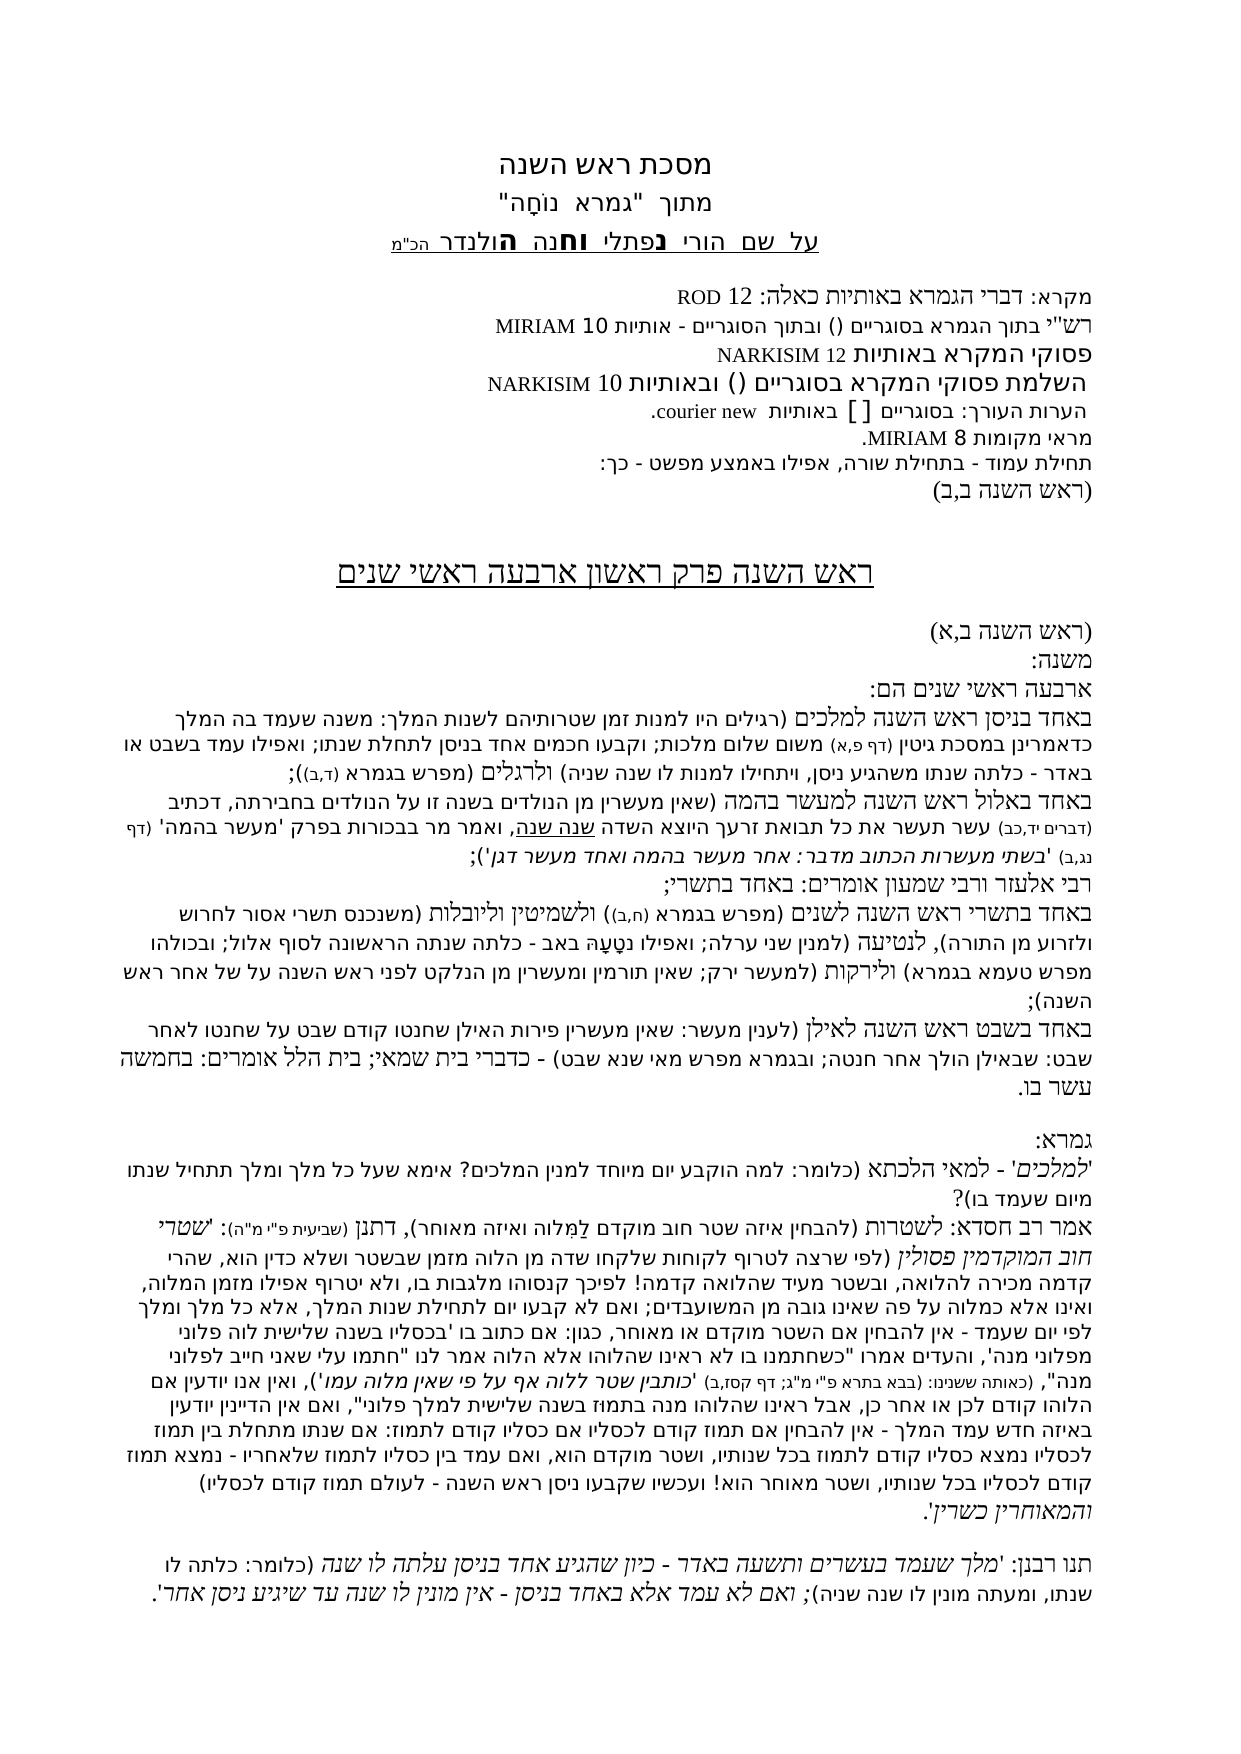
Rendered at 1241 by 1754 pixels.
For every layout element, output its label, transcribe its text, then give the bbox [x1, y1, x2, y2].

text (ראש השנה ב,ב) [118, 475, 1092, 504]
text מראי מקומות 8 MIRIAM. [118, 426, 1092, 451]
text 'למלכים' - למאי הלכתא (כלומר: למה הוקבע יום מיוחד למנין המלכים? אימא שעל כל מלך ומלך תתחיל שנתו מיום שעמד בו)? [118, 1154, 1092, 1212]
text באחד בניסן ראש השנה למלכים (רגילים היו למנות זמן שטרותיהם לשנות המלך: משנה שעמד בה המלך כדאמרינן במסכת גיטין (דף פ,א) משום שלום מלכות; וקבעו חכמים אחד בניסן לתחלת שנתו; ואפילו עמד בשבט או באדר - כלתה שנתו משהגיע ניסן, ויתחילו למנות לו שנה שניה) ולרגלים (מפרש בגמרא (ד,ב)); [118, 703, 1092, 786]
text ראש השנה פרק ראשון ארבעה ראשי שנים [118, 552, 1092, 591]
subtitle מסכת ראש השנה [118, 148, 1092, 182]
text (ראש השנה ב,א) [118, 616, 1092, 645]
text רבי אלעזר ורבי שמעון אומרים: באחד בתשרי; [118, 868, 1092, 898]
text משנה: [118, 645, 1092, 674]
text באחד בשבט ראש השנה לאילן (לענין מעשר: שאין מעשרין פירות האילן שחנטו קודם שבט על שחנטו לאחר שבט: שבאילן הולך אחר חנטה; ובגמרא מפרש מאי שנא שבט) - כדברי בית שמאי; בית הלל אומרים: בחמשה עשר בו. [118, 1014, 1092, 1101]
text אמר רב חסדא: לשטרות (להבחין איזה שטר חוב מוקדם לַמִּלוה ואיזה מאוחר), דתנן (שביעית פ"י מ"ה): 'שטרי חוב המוקדמין פסולין (לפי שרצה לטרוף לקוחות שלקחו שדה מן הלוה מזמן שבשטר ושלא כדין הוא, שהרי קדמה מכירה להלואה, ובשטר מעיד שהלואה קדמה! לפיכך קנסוהו מלגבות בו, ולא יטרוף אפילו מזמן המלוה, ואינו אלא כמלוה על פה שאינו גובה מן המשועבדים; ואם לא קבעו יום לתחילת שנות המלך, אלא כל מלך ומלך לפי יום שעמד - אין להבחין אם השטר מוקדם או מאוחר, כגון: אם כתוב בו 'בכסליו בשנה שלישית לוה פלוני מפלוני מנה', והעדים אמרו "כשחתמנו בו לא ראינו שהלוהו אלא הלוה אמר לנו "חתמו עלי שאני חייב לפלוני מנה", (כאותה ששנינו: (בבא בתרא פ"י מ"ג; דף קסז,ב) 'כותבין שטר ללוה אף על פי שאין מלוה עמו'), ואין אנו יודעין אם הלוהו קודם לכן או אחר כן, אבל ראינו שהלוהו מנה בתמוּז בשנה שלישית למלך פלוני", ואם אין הדיינין יודעין באיזה חדש עמד המלך - אין להבחין אם תמוז קודם לכסליו אם כסליו קודם לתמוז: אם שנתו מתחלת בין תמוז לכסליו נמצא כסליו קודם לתמוז בכל שנותיו, ושטר מוקדם הוא, ואם עמד בין כסליו לתמוז שלאחריו - נמצא תמוז קודם לכסליו בכל שנותיו, ושטר מאוחר הוא! ועכשיו שקבעו ניסן ראש השנה - לעולם תמוז קודם לכסליו) והמאוחרין כשרין'. [118, 1212, 1092, 1525]
text הערות העורך: בסוגריים [] באותיות courier new. [118, 398, 1092, 426]
text מתוך "גמרא נוֹחָה" [118, 188, 1092, 217]
text על שם הורי נפתלי וחנה הולנדר הכ"מ [118, 223, 1092, 257]
text תנו רבנן: 'מלך שעמד בעשרים ותשעה באדר - כיון שהגיע אחד בניסן עלתה לו שנה (כלומר: כלתה לו שנתו, ומעתה מונין לו שנה שניה); ואם לא עמד אלא באחד בניסן - אין מונין לו שנה עד שיגיע ניסן אחר'. [118, 1549, 1092, 1607]
text ארבעה ראשי שנים הם: [118, 674, 1092, 703]
text באחד בתשרי ראש השנה לשנים (מפרש בגמרא (ח,ב)) ולשמיטין וליובלות (משנכנס תשרי אסור לחרוש ולזרוע מן התורה), לנטיעה (למנין שני ערלה; ואפילו נטָעָהּ באב - כלתה שנתה הראשונה לסוף אלול; ובכולהו מפרש טעמא בגמרא) ולירקות (למעשר ירק; שאין תורמין ומעשרין מן הנלקט לפני ראש השנה על של אחר ראש השנה); [118, 898, 1092, 1014]
text באחד באלול ראש השנה למעשר בהמה (שאין מעשרין מן הנולדים בשנה זו על הנולדים בחבירתה, דכתיב (דברים יד,כב) עשר תעשר את כל תבואת זרעך היוצא השדה שנה שנה, ואמר מר בבכורות בפרק 'מעשר בהמה' (דף נג,ב) 'בשתי מעשרות הכתוב מדבר: אחר מעשר בהמה ואחד מעשר דגן'); [118, 786, 1092, 868]
text השלמת פסוקי המקרא בסוגריים () ובאותיות 10 NARKISIM [118, 368, 1092, 398]
text מקרא: דברי הגמרא באותיות כאלה: 12 ROD [118, 281, 1092, 310]
text תחילת עמוד - בתחילת שורה, אפילו באמצע מפשט - כך: [118, 451, 1092, 475]
text רש"י בתוך הגמרא בסוגריים () ובתוך הסוגריים - אותיות 10 MIRIAM [118, 310, 1092, 339]
text פסוקי המקרא באותיות NARKISIM 12 [118, 339, 1092, 368]
text גמרא: [118, 1125, 1092, 1154]
